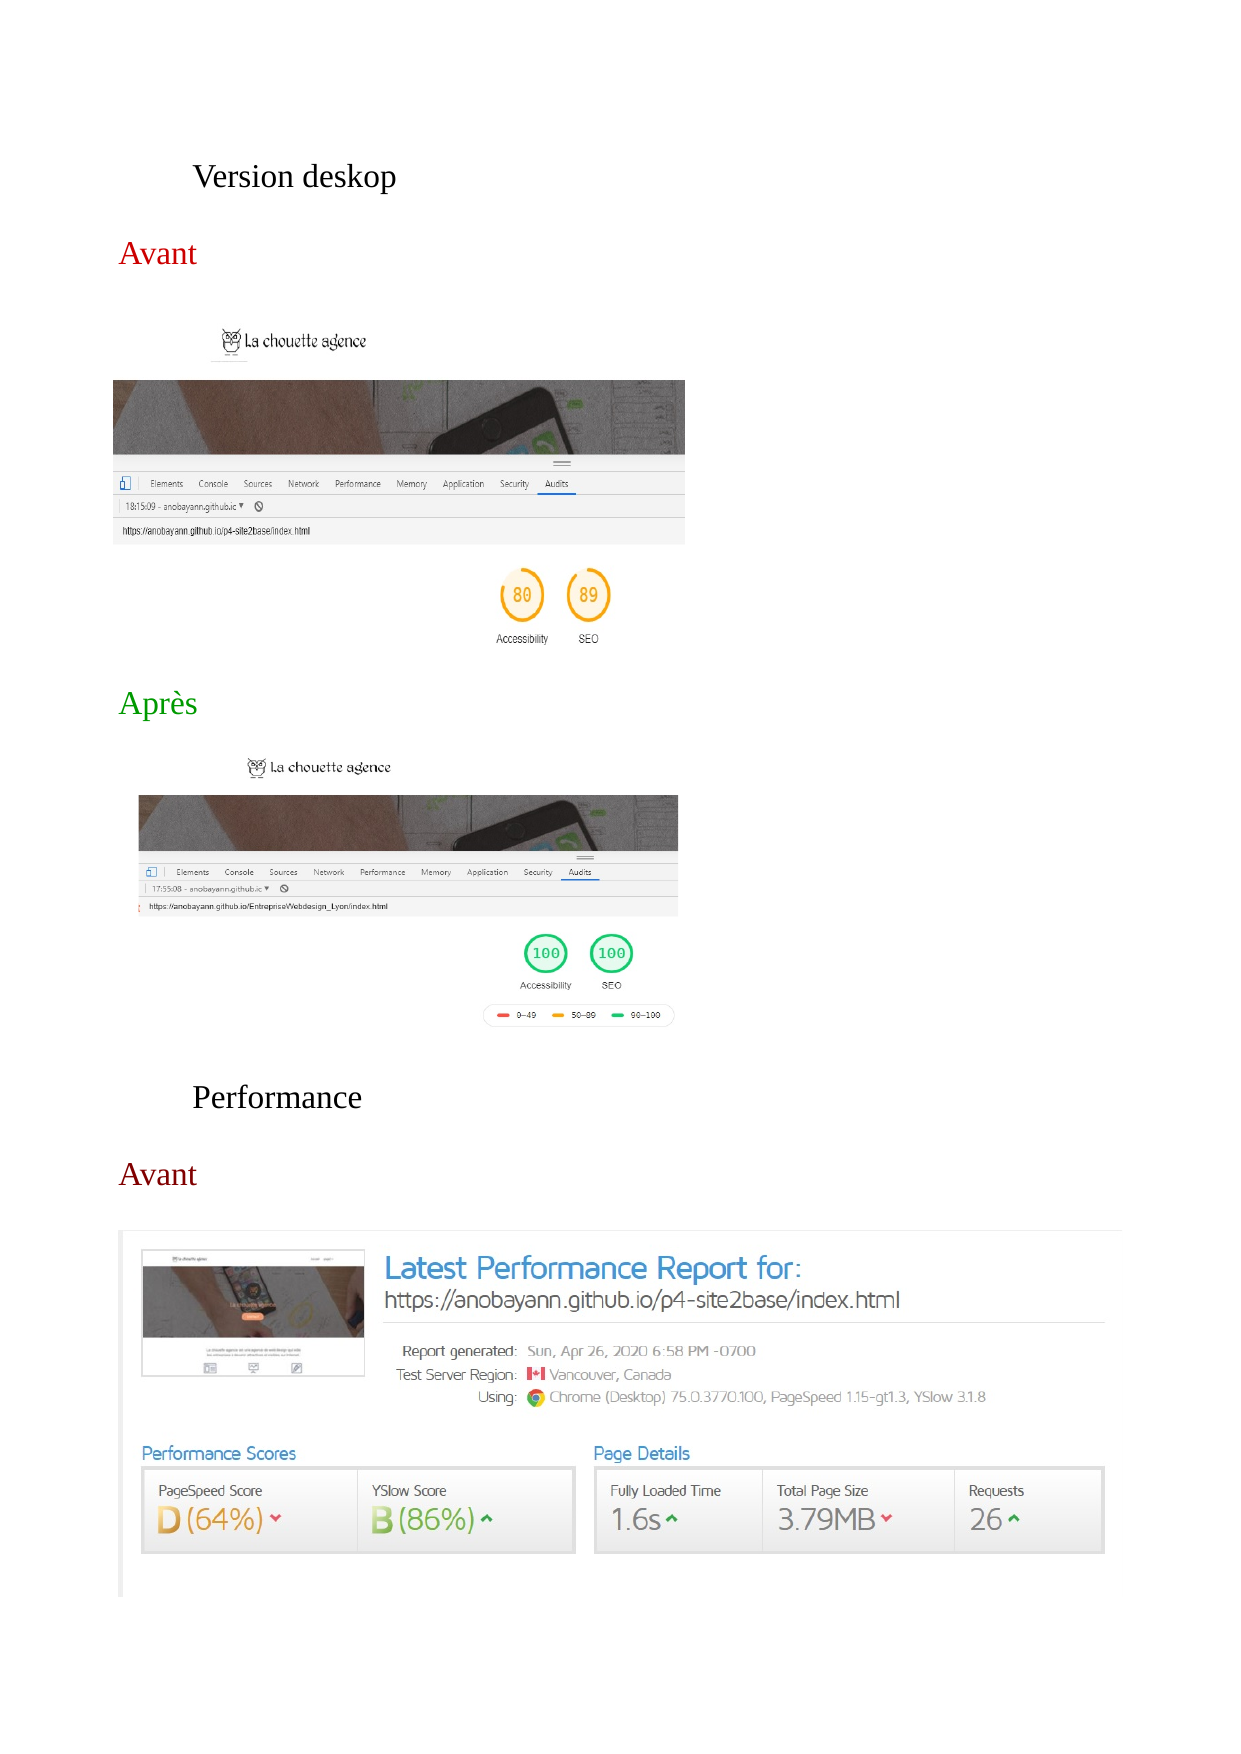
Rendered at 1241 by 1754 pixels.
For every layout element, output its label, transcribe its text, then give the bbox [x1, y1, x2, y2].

picture [118, 1230, 1123, 1597]
picture [138, 745, 679, 1039]
text Avant [118, 233, 1122, 271]
text Version deskop [118, 156, 1122, 195]
text Avant [118, 1154, 1122, 1192]
picture [113, 323, 685, 645]
text Après [118, 683, 1122, 722]
text Performance [118, 1077, 1122, 1116]
